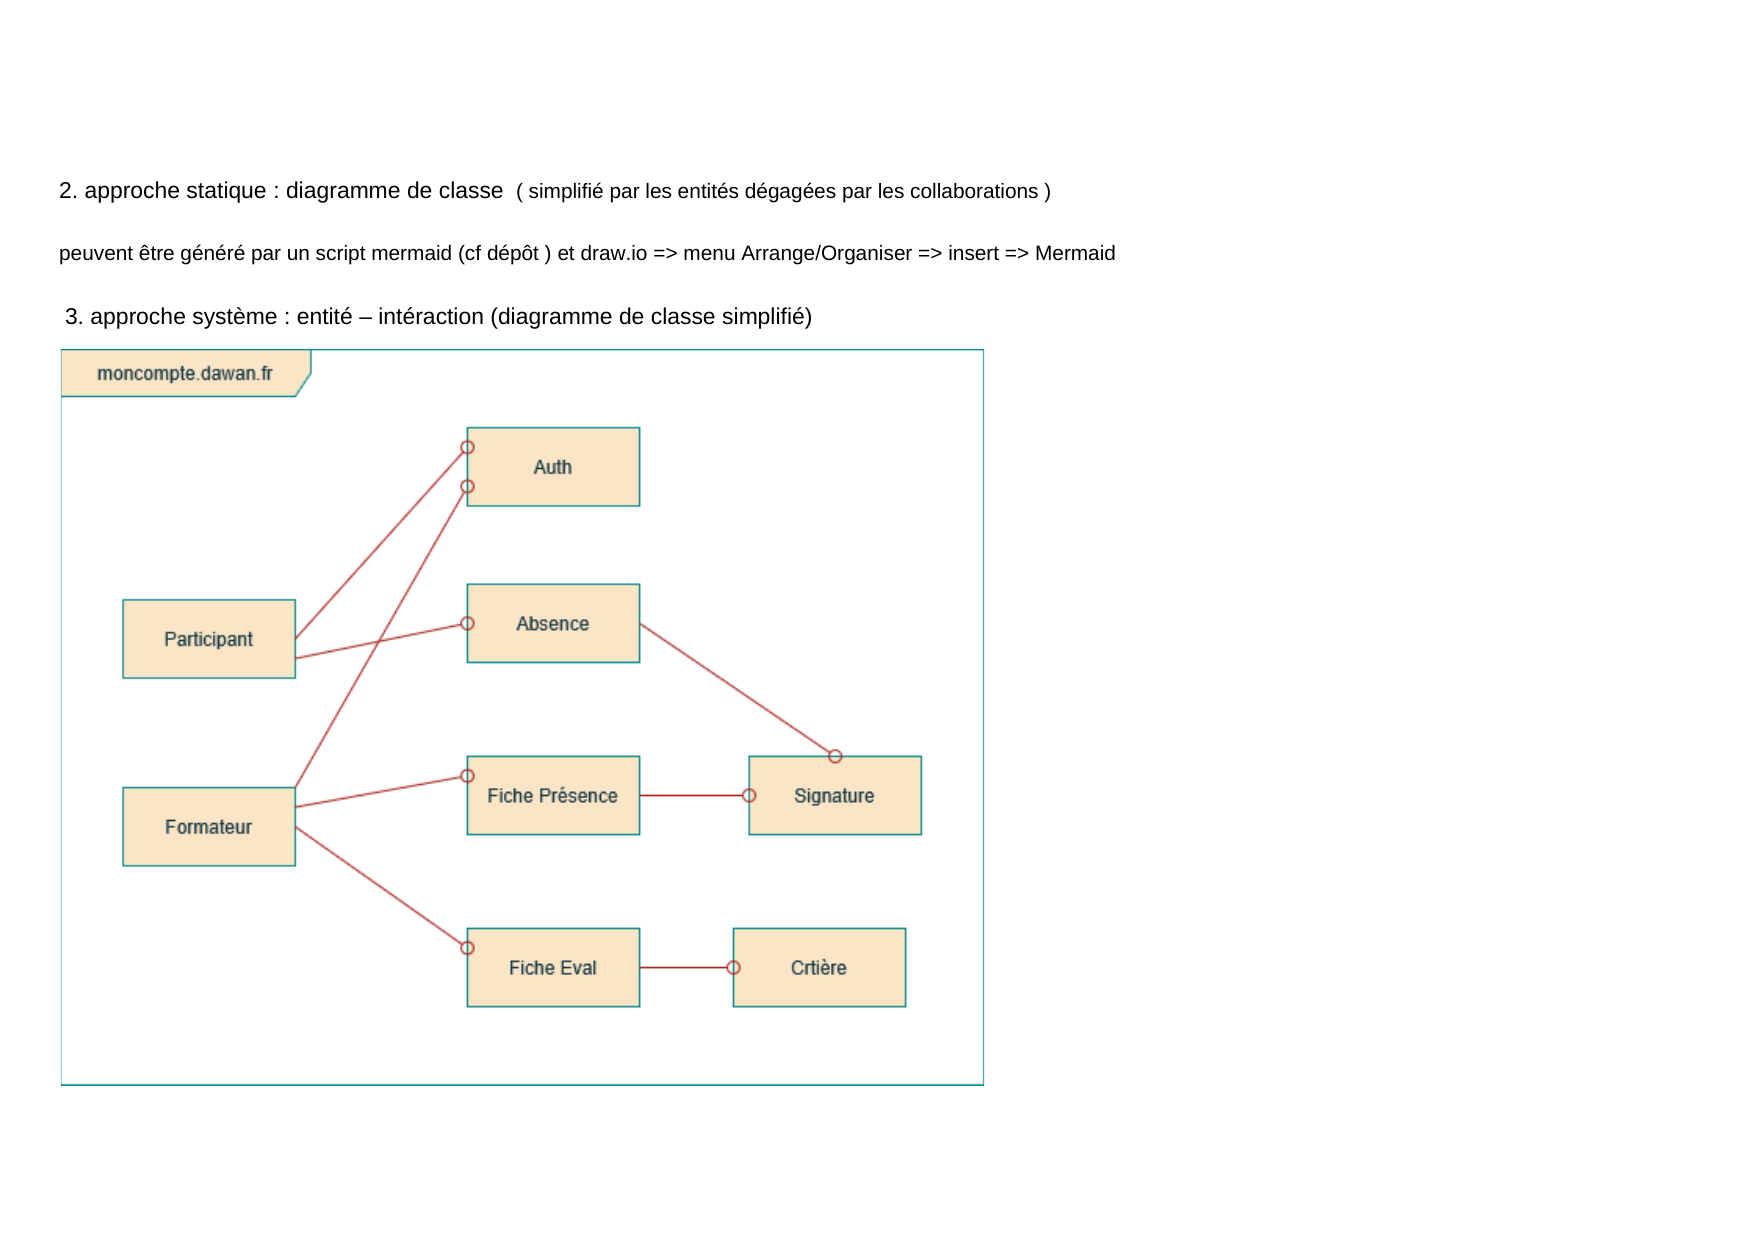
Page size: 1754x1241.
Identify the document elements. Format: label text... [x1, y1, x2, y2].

picture [60, 349, 985, 1086]
subtitle peuvent être généré par un script mermaid (cf dépôt ) et draw.io => menu Arrange/Organiser => insert => Mermaid [59, 241, 1695, 265]
subtitle 3. approche système : entité – intéraction (diagramme de classe simplifié) [59, 303, 1695, 329]
subtitle 2. approche statique : diagramme de classe ( simplifié par les entités dégagées par les collaborations ) [59, 177, 1695, 204]
